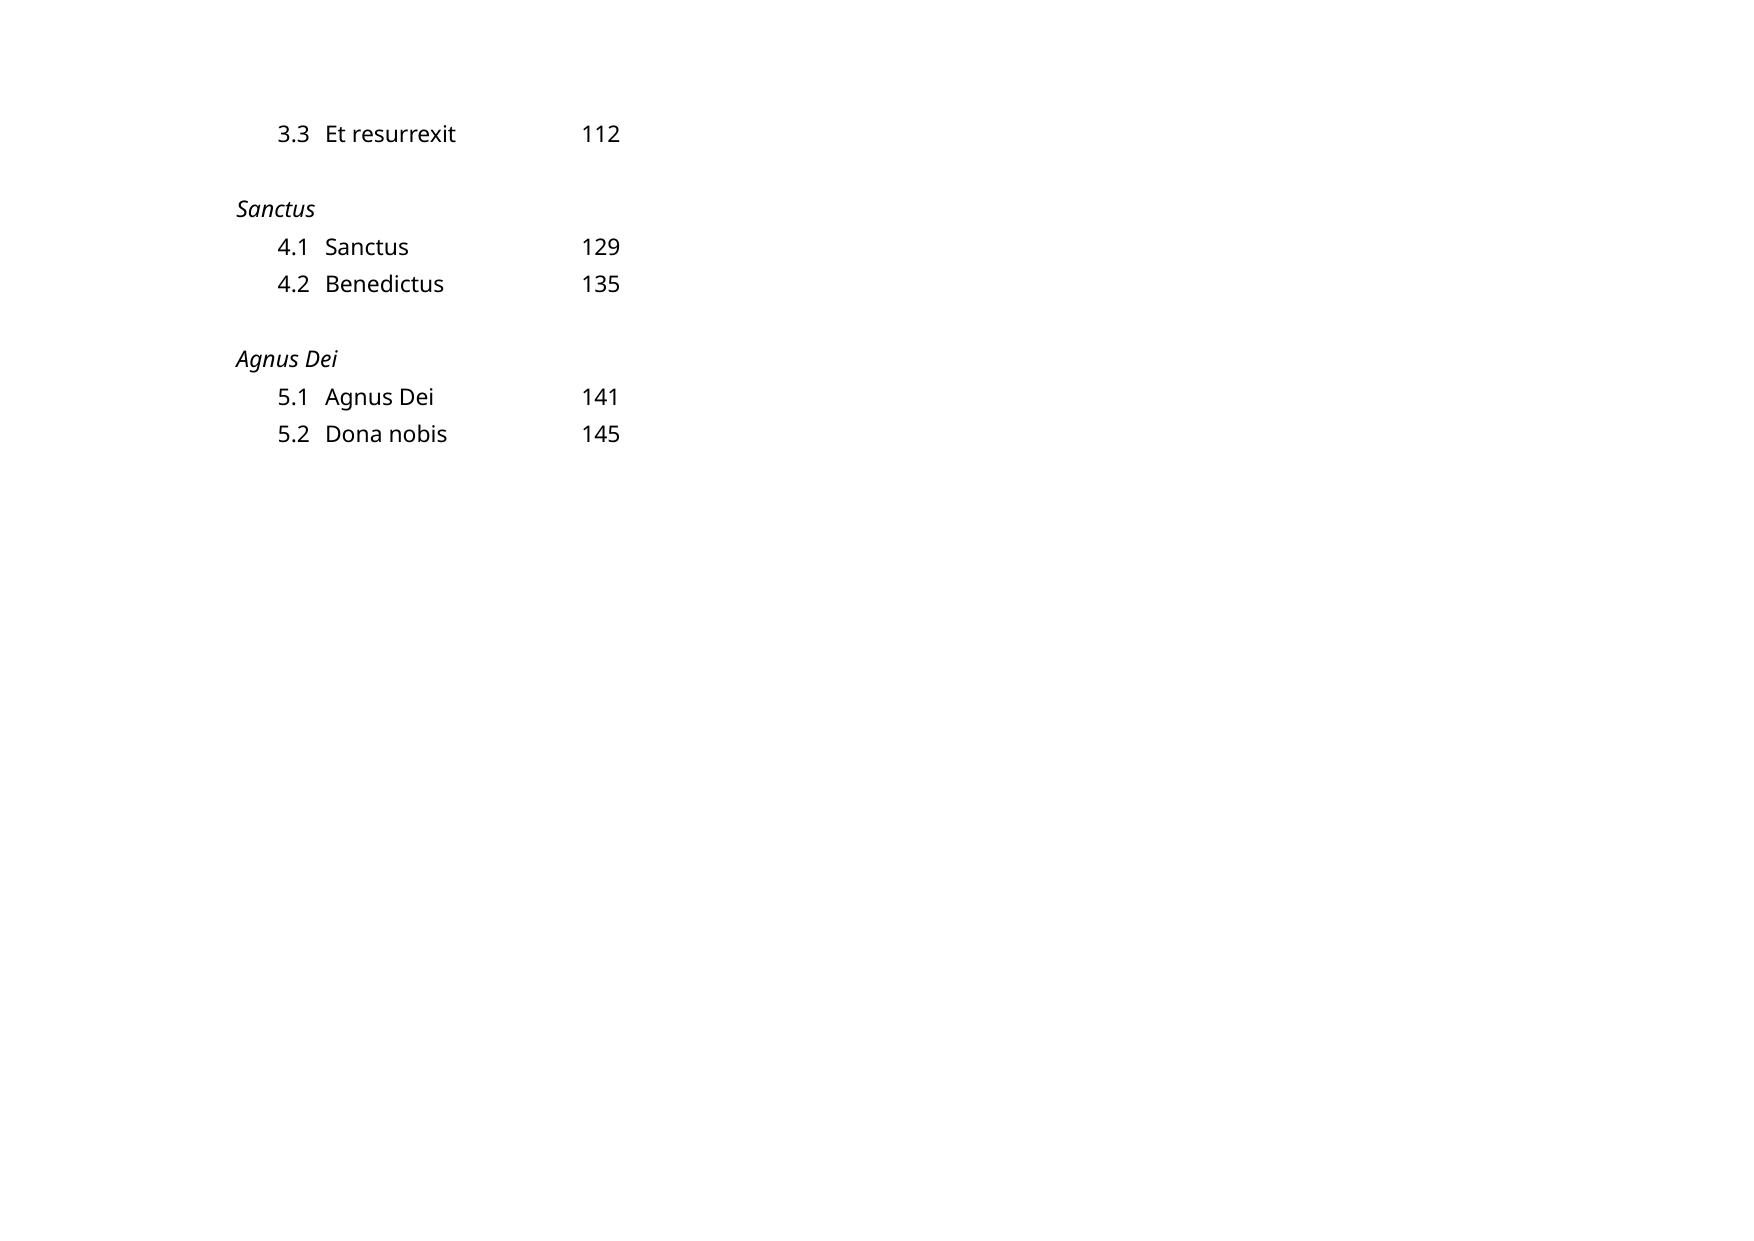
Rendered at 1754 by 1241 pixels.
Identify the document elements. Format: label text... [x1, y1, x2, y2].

text 3.3 Et resurrexit 112 Sanctus 4.1 Sanctus 129 4.2 Benedictus 135 Agnus Dei 5.1 Agnus Dei 141 5.2 Dona nobis 145 [236, 118, 1636, 449]
